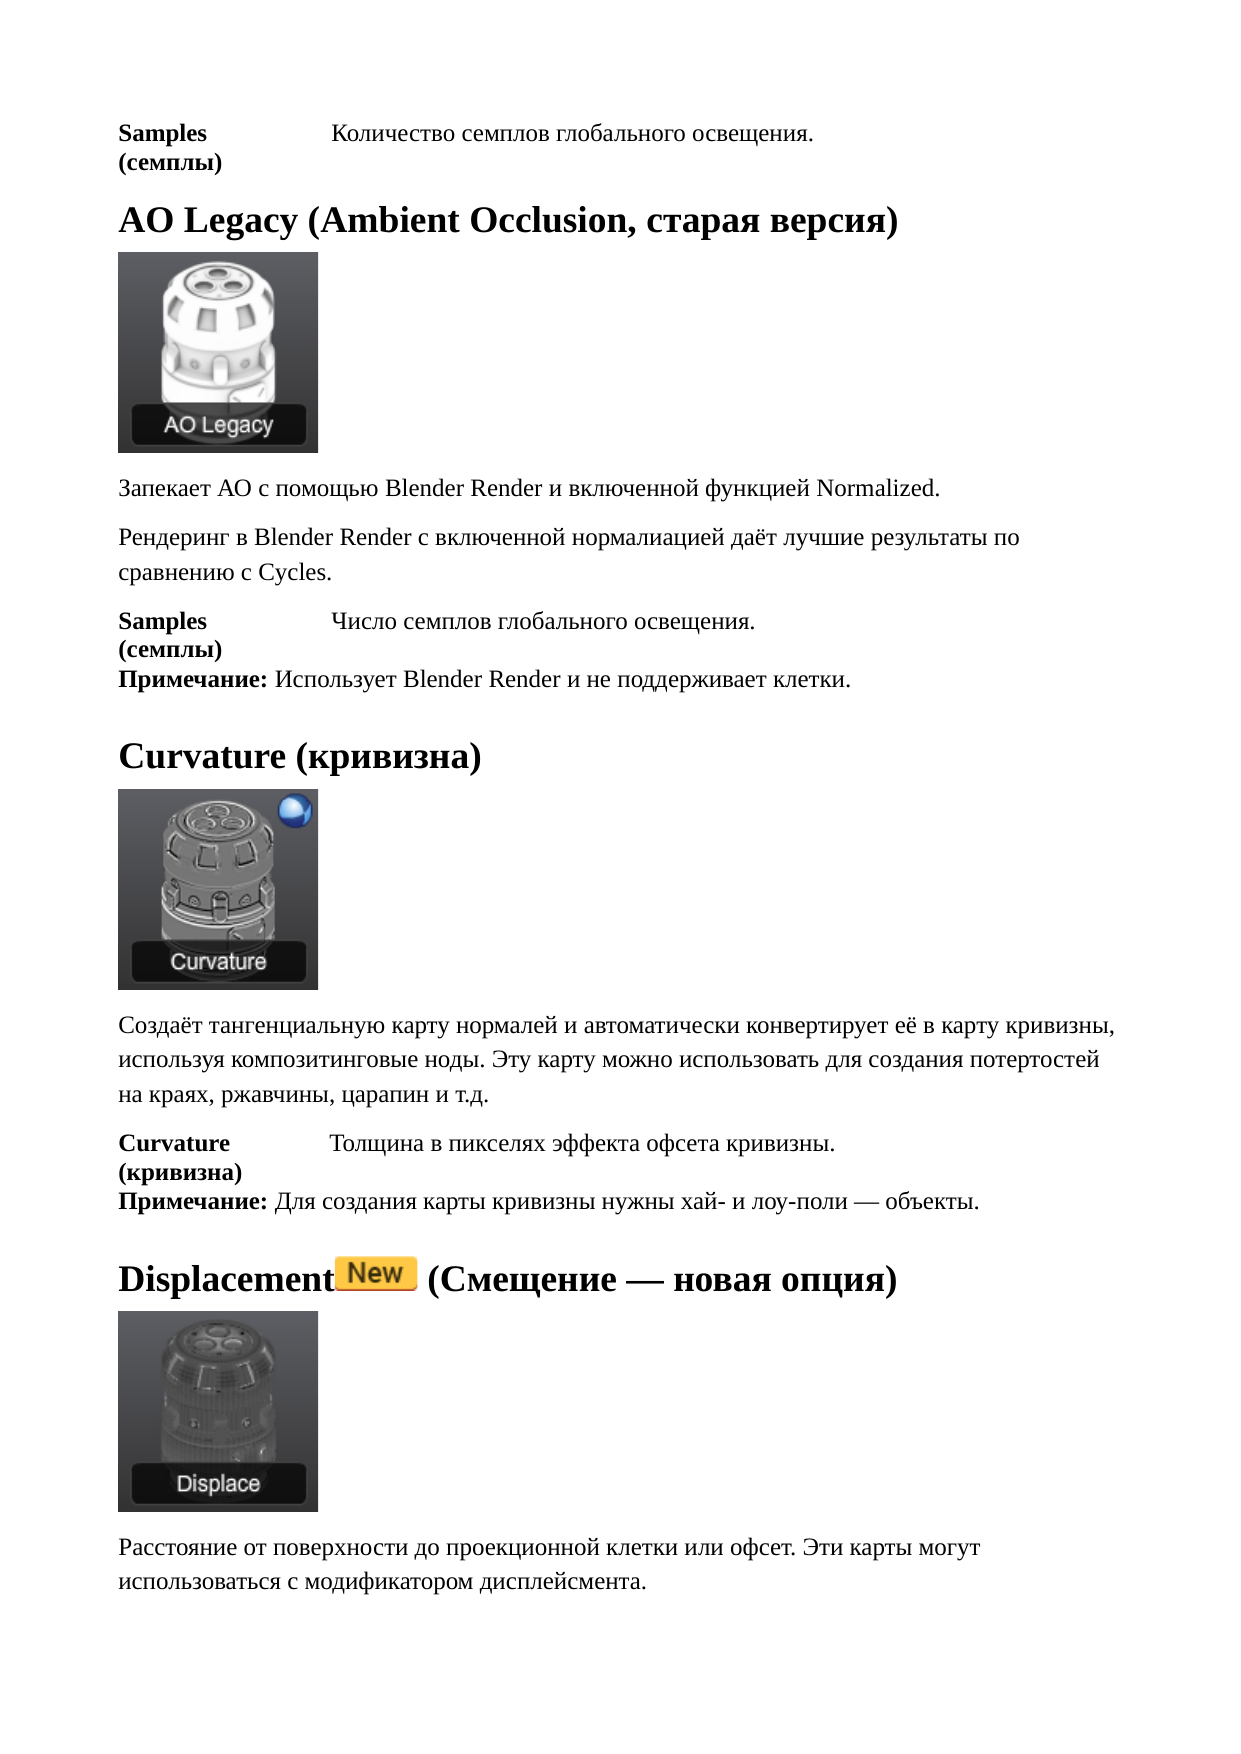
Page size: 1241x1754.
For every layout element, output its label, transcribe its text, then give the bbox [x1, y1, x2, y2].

text Примечание: Использует Blender Render и не поддерживает клетки. [118, 664, 1122, 693]
picture [334, 1256, 418, 1291]
text Запекает АО с помощью Blender Render и включенной функцией Normalized. [118, 473, 1122, 502]
table_header Samples (семплы) [118, 606, 286, 664]
subtitle AO Legacy (Ambient Occlusion, старая версия) [118, 197, 1122, 240]
text Рендеринг в Blender Render с включенной нормалиацией даёт лучшие результаты по сравнению с Cycles. [118, 522, 1122, 585]
table_header Samples (семплы) [118, 118, 286, 176]
picture [118, 252, 319, 453]
table_header [286, 606, 331, 664]
text Создаёт тангенциальную карту нормалей и автоматически конвертирует её в карту кривизны, используя композитинговые ноды. Эту карту можно использовать для создания потертостей на краях, ржавчины, царапин и т.д. [118, 1010, 1122, 1107]
table_header [291, 1128, 329, 1186]
table_header Число семплов глобального освещения. [331, 606, 1122, 664]
table_header [286, 118, 331, 176]
text Примечание: Для создания карты кривизны нужны хай- и лоу-поли — объекты. [118, 1186, 1122, 1215]
table_header Количество семплов глобального освещения. [331, 118, 1122, 176]
table_header Curvature (кривизна) [118, 1128, 291, 1186]
table_header Толщина в пикселях эффекта офсета кривизны. [329, 1128, 1122, 1186]
picture [118, 789, 319, 990]
subtitle Displacement (Смещение — новая опция) [118, 1256, 1122, 1299]
subtitle Curvature (кривизна) [118, 734, 1122, 777]
picture [118, 1311, 319, 1512]
text Расстояние от поверхности до проекционной клетки или офсет. Эти карты могут использоваться с модификатором дисплейсмента. [118, 1532, 1122, 1595]
